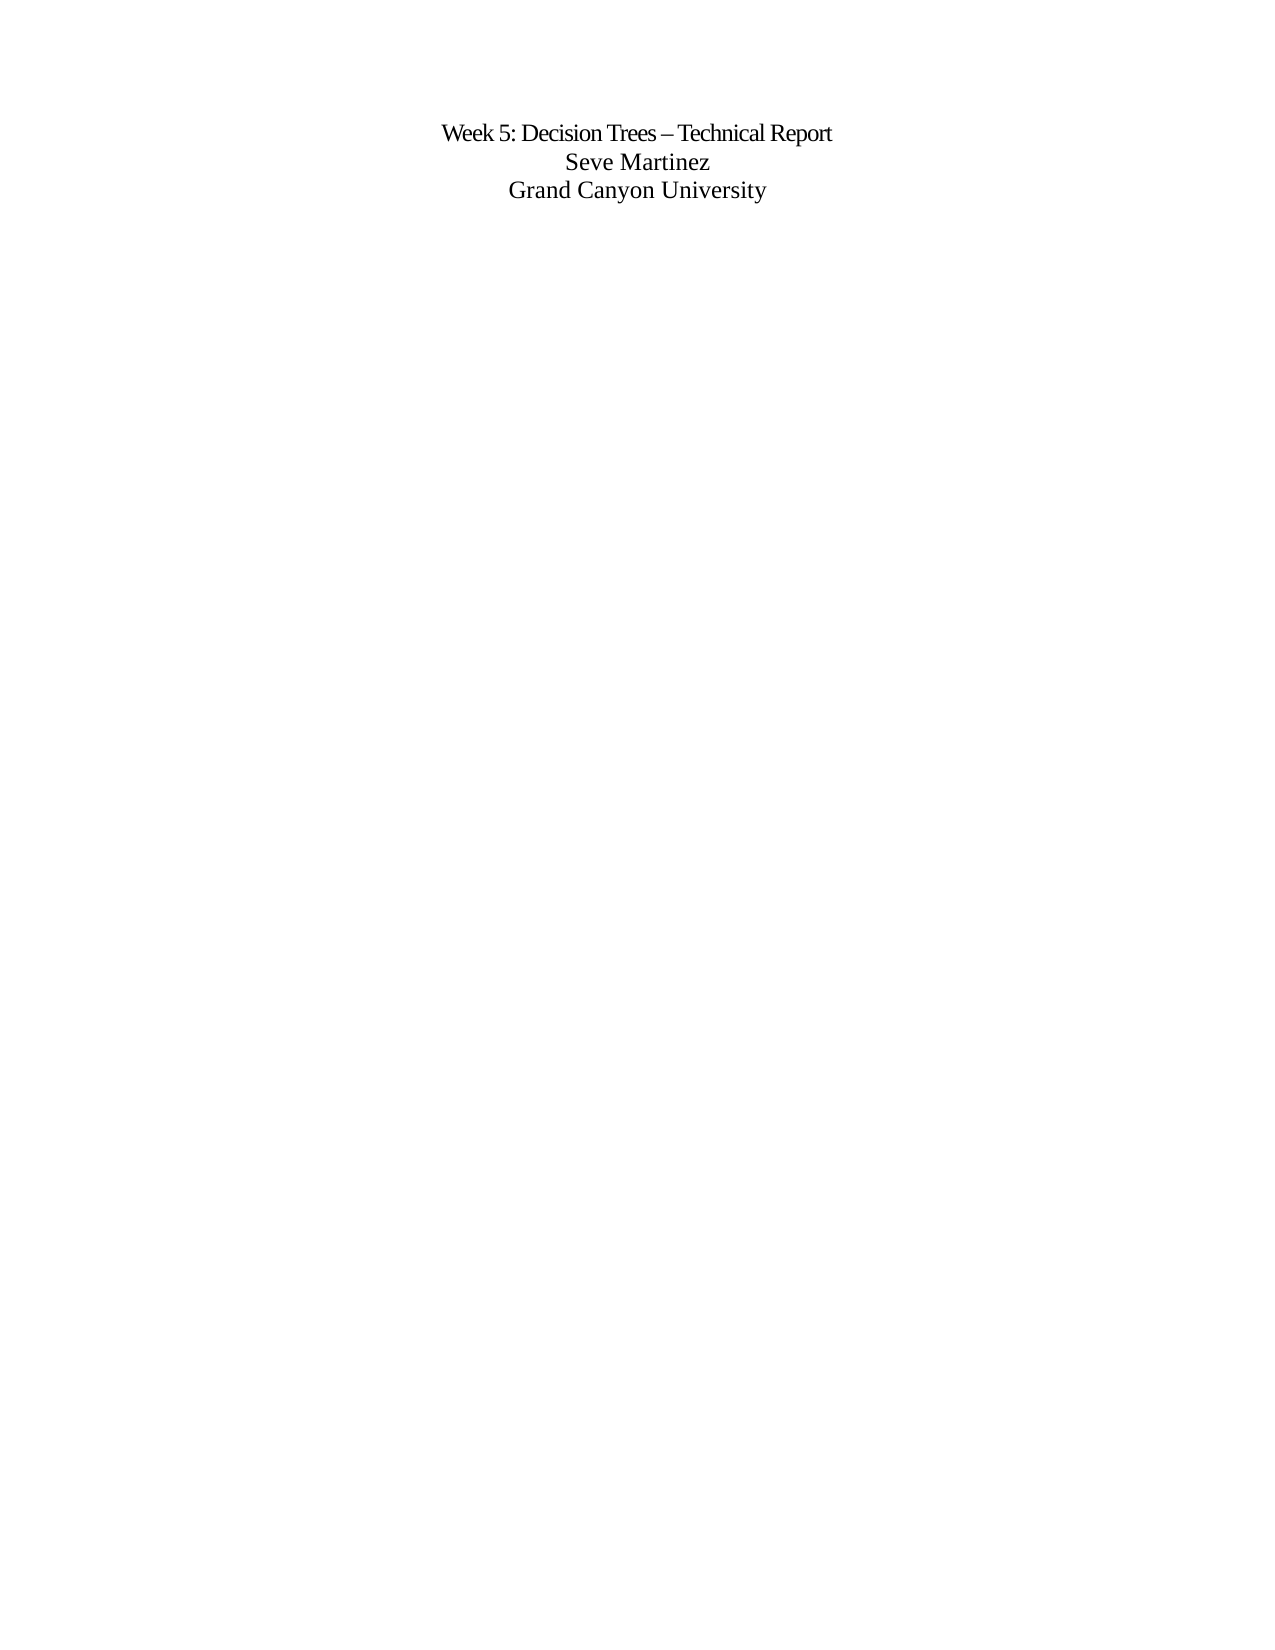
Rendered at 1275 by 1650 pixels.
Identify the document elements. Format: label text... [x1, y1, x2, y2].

text Grand Canyon University [118, 176, 1157, 204]
title Week 5: Decision Trees – Technical Report [118, 118, 1157, 147]
text Seve Martinez [118, 147, 1157, 176]
